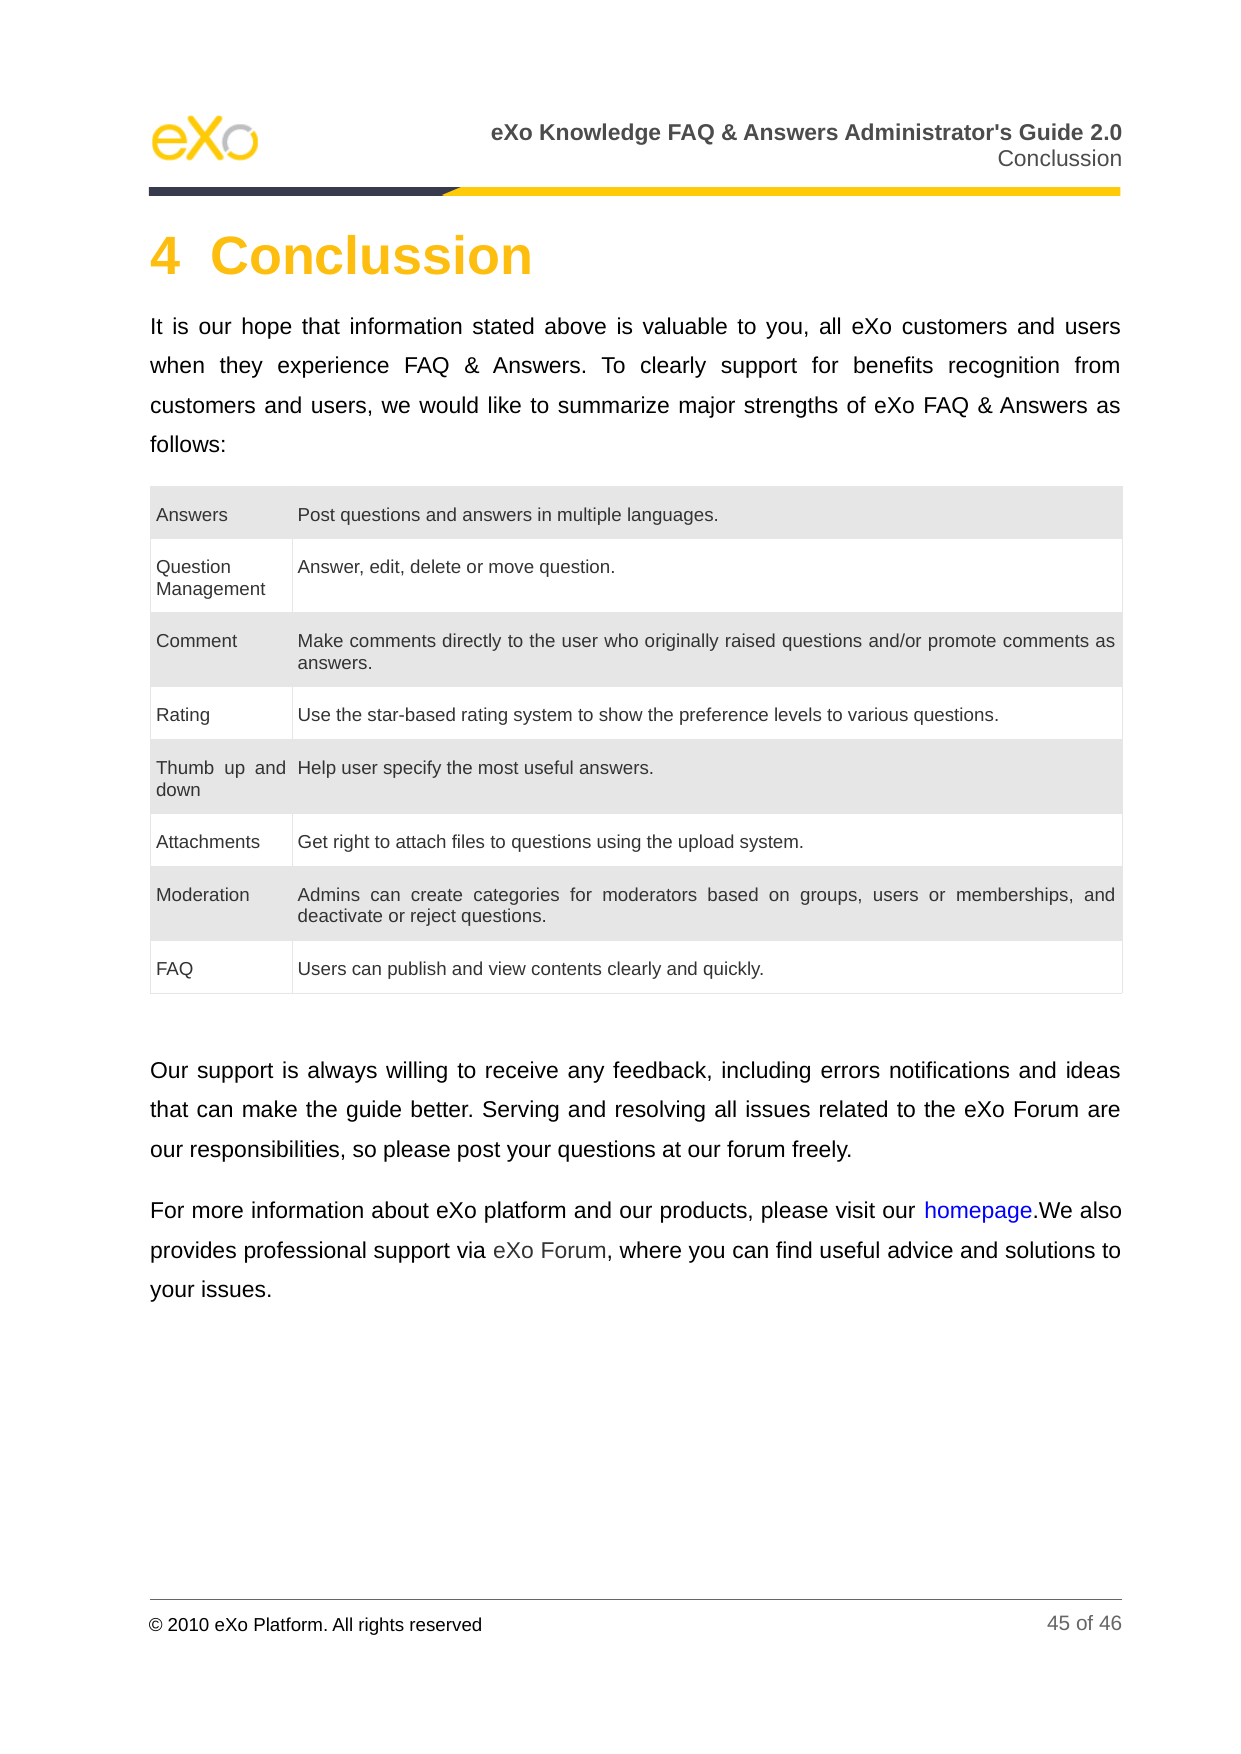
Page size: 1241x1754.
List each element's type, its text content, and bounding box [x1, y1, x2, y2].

table_header Answers [151, 487, 292, 538]
table_cell Question Management [151, 539, 292, 612]
table_cell Admins can create categories for moderators based on groups, users or memberships, and deactivate or reject questions. [293, 867, 1122, 940]
table_cell Users can publish and view contents clearly and quickly. [293, 941, 1122, 993]
table_cell Thumb up and down [151, 740, 292, 813]
table_cell Use the star-based rating system to show the preference levels to various questions. [293, 687, 1122, 739]
text Our support is always willing to receive any feedback, including errors notifications and ideas that can make the guide better. Serving and resolving all issues related to the eXo Forum are our responsibilities, so please post your questions at our forum freely. [150, 1057, 1122, 1162]
table_cell Comment [151, 613, 292, 686]
table_cell Get right to attach files to questions using the upload system. [293, 814, 1122, 866]
table_cell Rating [151, 687, 292, 739]
table_header Post questions and answers in multiple languages. [293, 487, 1122, 538]
subtitle Conclussion [150, 223, 1122, 286]
table_cell Answer, edit, delete or move question. [293, 539, 1122, 612]
text It is our hope that information stated above is valuable to you, all eXo customers and users when they experience FAQ & Answers. To clearly support for benefits recognition from customers and users, we would like to summarize major strengths of eXo FAQ & Answers as follows: [150, 313, 1122, 457]
picture [148, 187, 1121, 196]
picture [152, 115, 259, 161]
table_cell Attachments [151, 814, 292, 866]
table_cell Moderation [151, 867, 292, 940]
table_cell Make comments directly to the user who originally raised questions and/or promote comments as answers. [293, 613, 1122, 686]
text For more information about eXo platform and our products, please visit our homepage.We also provides professional support via eXo Forum, where you can find useful advice and solutions to your issues. [150, 1197, 1122, 1303]
table_cell FAQ [151, 941, 292, 993]
table_cell Help user specify the most useful answers. [293, 740, 1122, 813]
